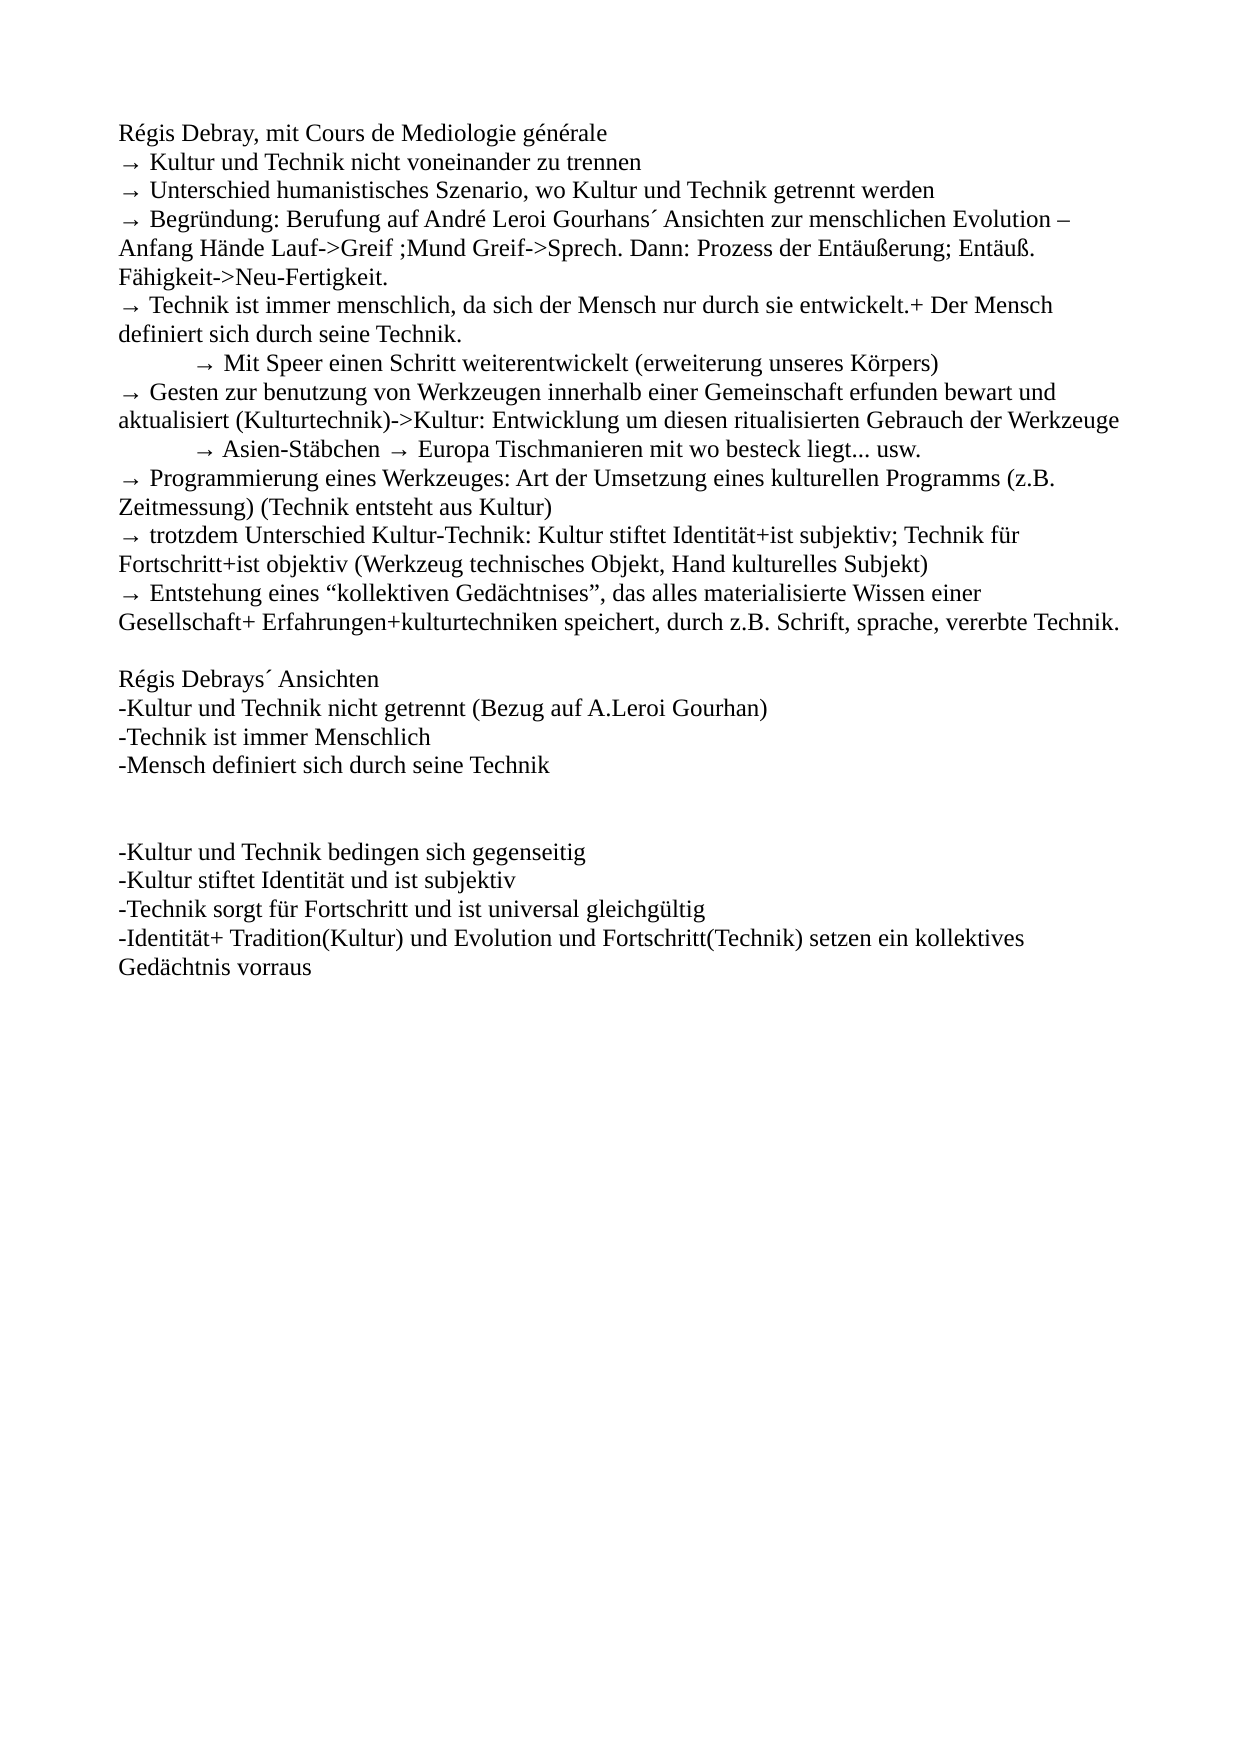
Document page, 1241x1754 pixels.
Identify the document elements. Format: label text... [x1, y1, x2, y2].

text → Mit Speer einen Schritt weiterentwickelt (erweiterung unseres Körpers) [118, 348, 1122, 377]
text → Unterschied humanistisches Szenario, wo Kultur und Technik getrennt werden [118, 176, 1122, 204]
text Régis Debrays´ Ansichten [118, 664, 1122, 693]
text -Kultur stiftet Identität und ist subjektiv [118, 866, 1122, 894]
text → Begründung: Berufung auf André Leroi Gourhans´ Ansichten zur menschlichen Evolution – Anfang Hände Lauf->Greif ;Mund Greif->Sprech. Dann: Prozess der Entäußerung; Entäuß. Fähigkeit->Neu-Fertigkeit. [118, 204, 1122, 291]
text -Kultur und Technik bedingen sich gegenseitig [118, 837, 1122, 866]
text Régis Debray, mit Cours de Mediologie générale [118, 118, 1122, 147]
text -Identität+ Tradition(Kultur) und Evolution und Fortschritt(Technik) setzen ein kollektives Gedächtnis vorraus [118, 923, 1122, 981]
text → trotzdem Unterschied Kultur-Technik: Kultur stiftet Identität+ist subjektiv; Technik für Fortschritt+ist objektiv (Werkzeug technisches Objekt, Hand kulturelles Subjekt) [118, 521, 1122, 578]
text → Technik ist immer menschlich, da sich der Mensch nur durch sie entwickelt.+ Der Mensch definiert sich durch seine Technik. [118, 291, 1122, 348]
text -Mensch definiert sich durch seine Technik [118, 751, 1122, 779]
text → Kultur und Technik nicht voneinander zu trennen [118, 147, 1122, 176]
text → Entstehung eines “kollektiven Gedächtnises”, das alles materialisierte Wissen einer Gesellschaft+ Erfahrungen+kulturtechniken speichert, durch z.B. Schrift, sprache, vererbte Technik. [118, 578, 1122, 636]
text → Gesten zur benutzung von Werkzeugen innerhalb einer Gemeinschaft erfunden bewart und aktualisiert (Kulturtechnik)->Kultur: Entwicklung um diesen ritualisierten Gebrauch der Werkzeuge [118, 377, 1122, 434]
text → Programmierung eines Werkzeuges: Art der Umsetzung eines kulturellen Programms (z.B. Zeitmessung) (Technik entsteht aus Kultur) [118, 463, 1122, 521]
text -Technik sorgt für Fortschritt und ist universal gleichgültig [118, 894, 1122, 923]
text -Kultur und Technik nicht getrennt (Bezug auf A.Leroi Gourhan) [118, 693, 1122, 722]
text -Technik ist immer Menschlich [118, 722, 1122, 751]
text → Asien-Stäbchen → Europa Tischmanieren mit wo besteck liegt... usw. [118, 434, 1122, 463]
